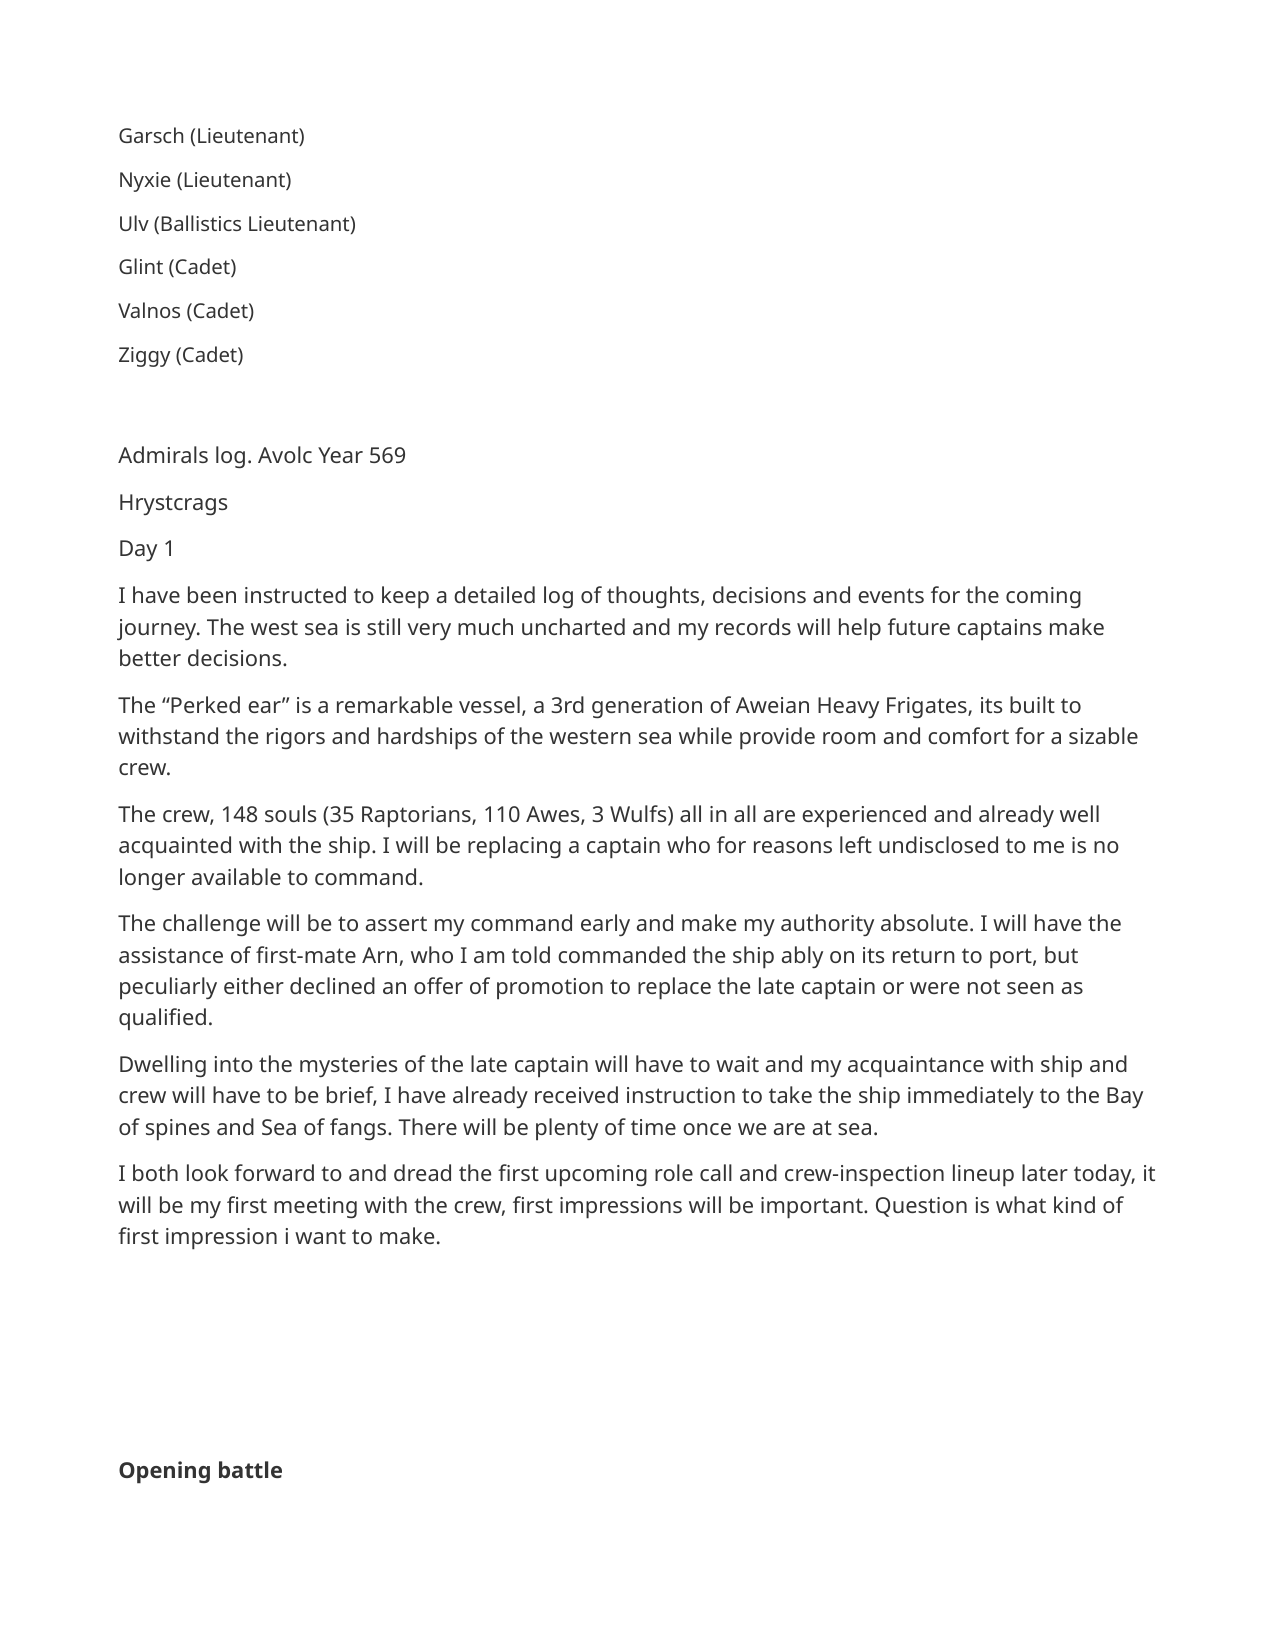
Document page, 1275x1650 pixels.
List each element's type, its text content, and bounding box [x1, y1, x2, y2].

text Glint (Cadet) [118, 249, 1157, 281]
text I both look forward to and dread the first upcoming role call and crew-inspection lineup later today, it will be my first meeting with the crew, first impressions will be important. Question is what kind of first impression i want to make. [118, 1157, 1157, 1251]
text The challenge will be to assert my command early and make my authority absolute. I will have the assistance of first-mate Arn, who I am told commanded the ship ably on its return to port, but peculiarly either declined an offer of promotion to replace the late captain or were not seen as qualified. [118, 907, 1157, 1032]
text Day 1 [118, 532, 1157, 563]
text Garsch (Lieutenant) [118, 118, 1157, 149]
text Nyxie (Lieutenant) [118, 162, 1157, 193]
text Hrystcrags [118, 485, 1157, 516]
text The “Perked ear” is a remarkable vessel, a 3rd generation of Aweian Heavy Frigates, its built to withstand the rigors and hardships of the western sea while provide room and comfort for a sizable crew. [118, 688, 1157, 782]
text Admirals log. Avolc Year 569 [118, 438, 1157, 469]
text Ulv (Ballistics Lieutenant) [118, 206, 1157, 237]
text I have been instructed to keep a detailed log of thoughts, decisions and events for the coming journey. The west sea is still very much uncharted and my records will help future captains make better decisions. [118, 579, 1157, 672]
text Opening battle [118, 1454, 1157, 1485]
text The crew, 148 souls (35 Raptorians, 110 Awes, 3 Wulfs) all in all are experienced and already well acquainted with the ship. I will be replacing a captain who for reasons left undisclosed to me is no longer available to command. [118, 797, 1157, 891]
text Valnos (Cadet) [118, 293, 1157, 324]
text Ziggy (Cadet) [118, 337, 1157, 368]
text Dwelling into the mysteries of the late captain will have to wait and my acquaintance with ship and crew will have to be brief, I have already received instruction to take the ship immediately to the Bay of spines and Sea of fangs. There will be plenty of time once we are at sea. [118, 1047, 1157, 1141]
